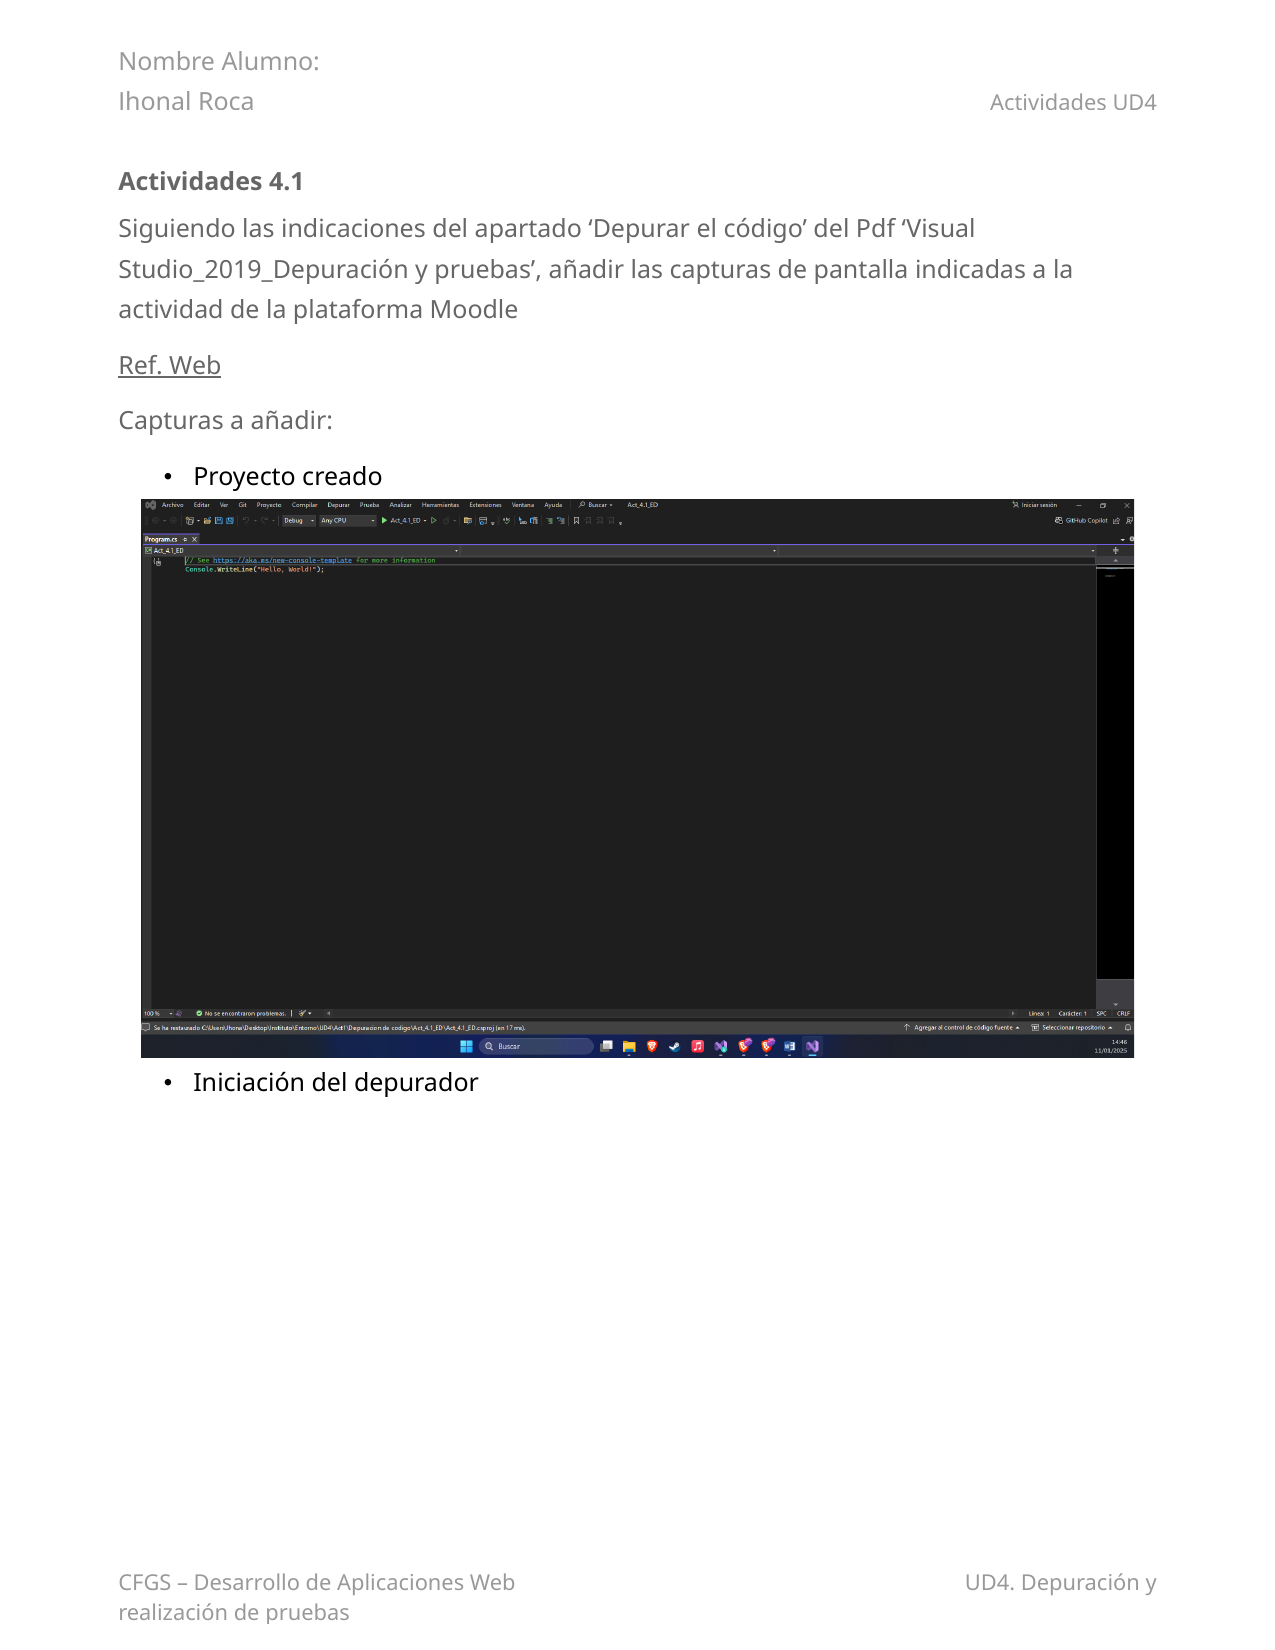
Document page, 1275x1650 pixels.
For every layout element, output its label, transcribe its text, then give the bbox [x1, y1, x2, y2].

picture [141, 499, 1135, 1058]
text Capturas a añadir: [118, 403, 1157, 437]
text Siguiendo las indicaciones del apartado ‘Depurar el código’ del Pdf ‘Visual Studio_2019_Depuración y pruebas’, añadir las capturas de pantalla indicadas a la actividad de la plataforma Moodle [118, 211, 1157, 326]
subtitle Actividades 4.1 [118, 164, 1157, 198]
list Iniciación del depurador [164, 1065, 1157, 1099]
list Proyecto creado [164, 458, 1157, 492]
text Ref. Web [118, 348, 1157, 382]
